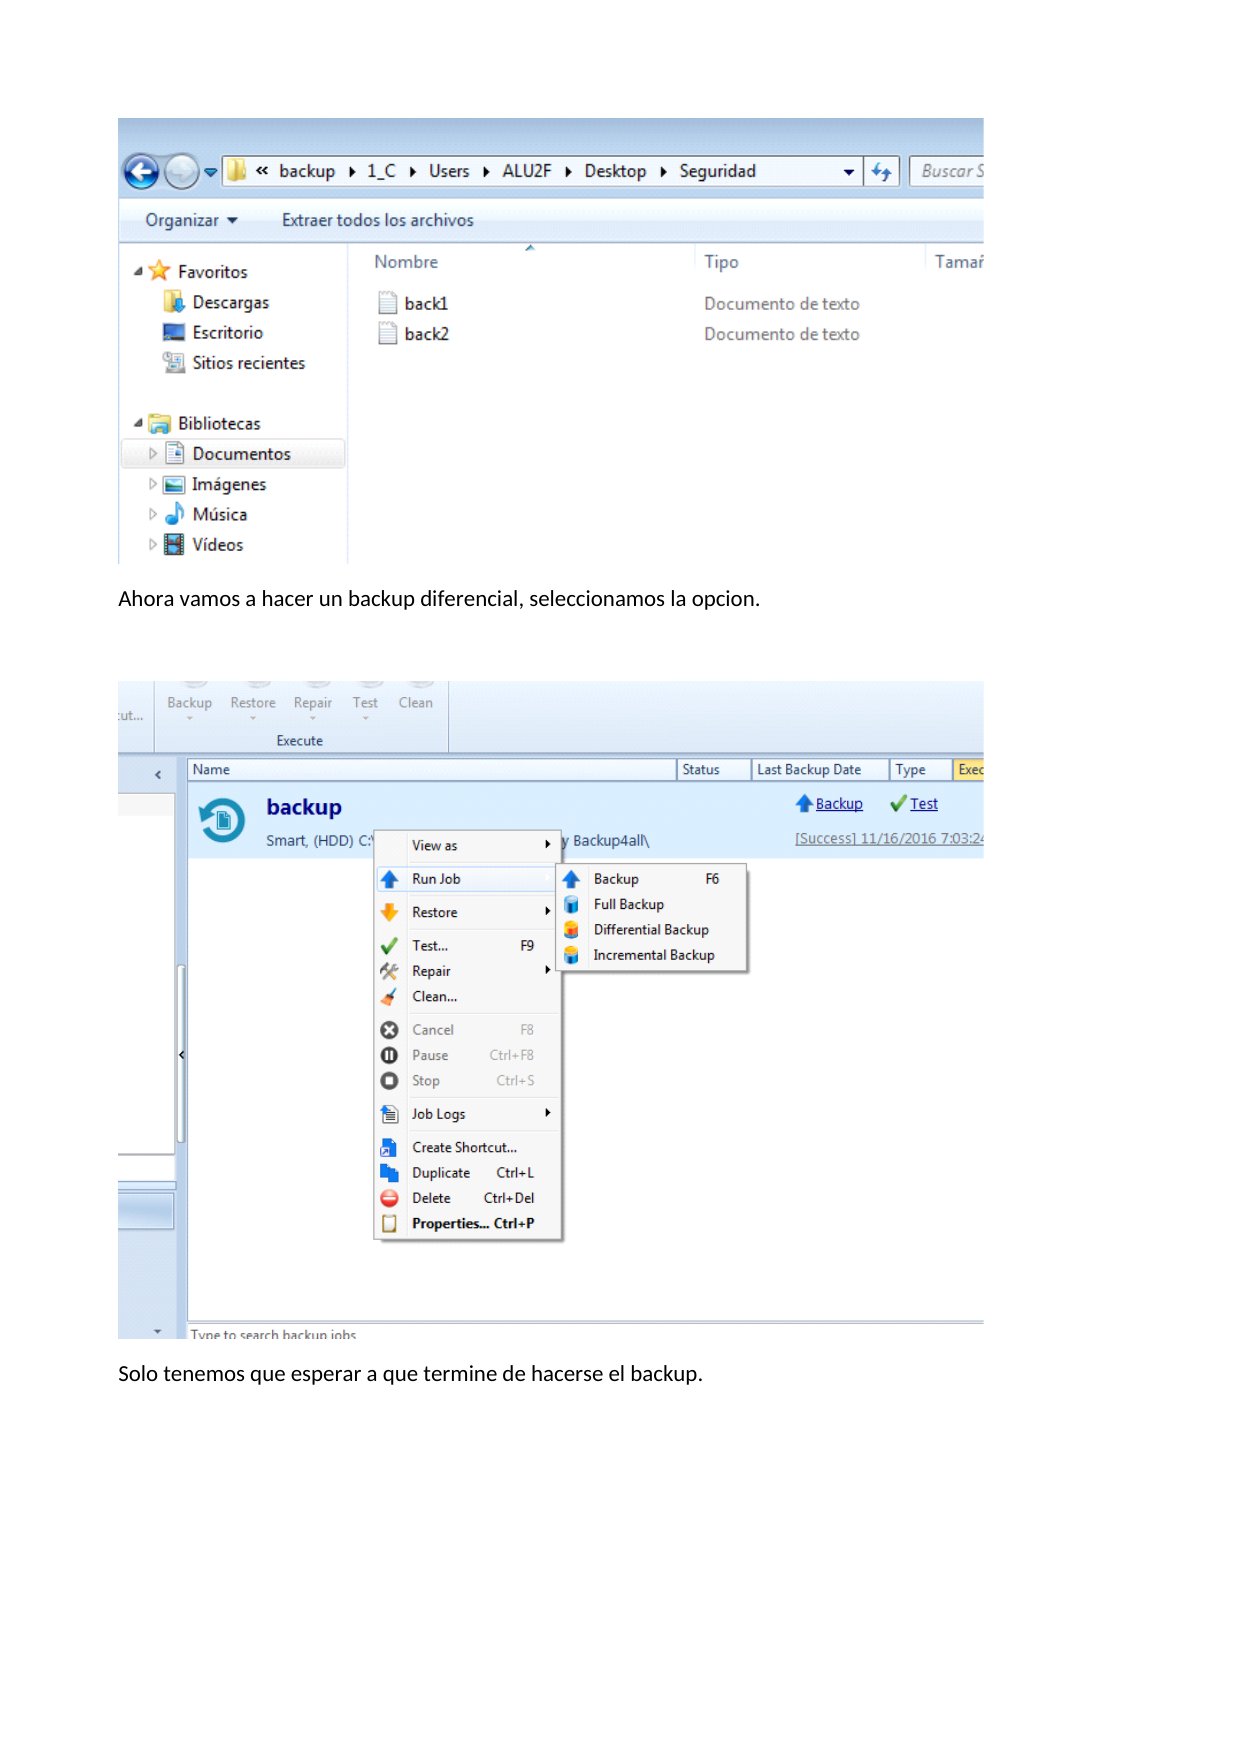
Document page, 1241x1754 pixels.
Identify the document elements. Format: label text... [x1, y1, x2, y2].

text Ahora vamos a hacer un backup diferencial, seleccionamos la opcion. [118, 584, 1122, 612]
text Solo tenemos que esperar a que termine de hacerse el backup. [118, 1359, 1122, 1387]
